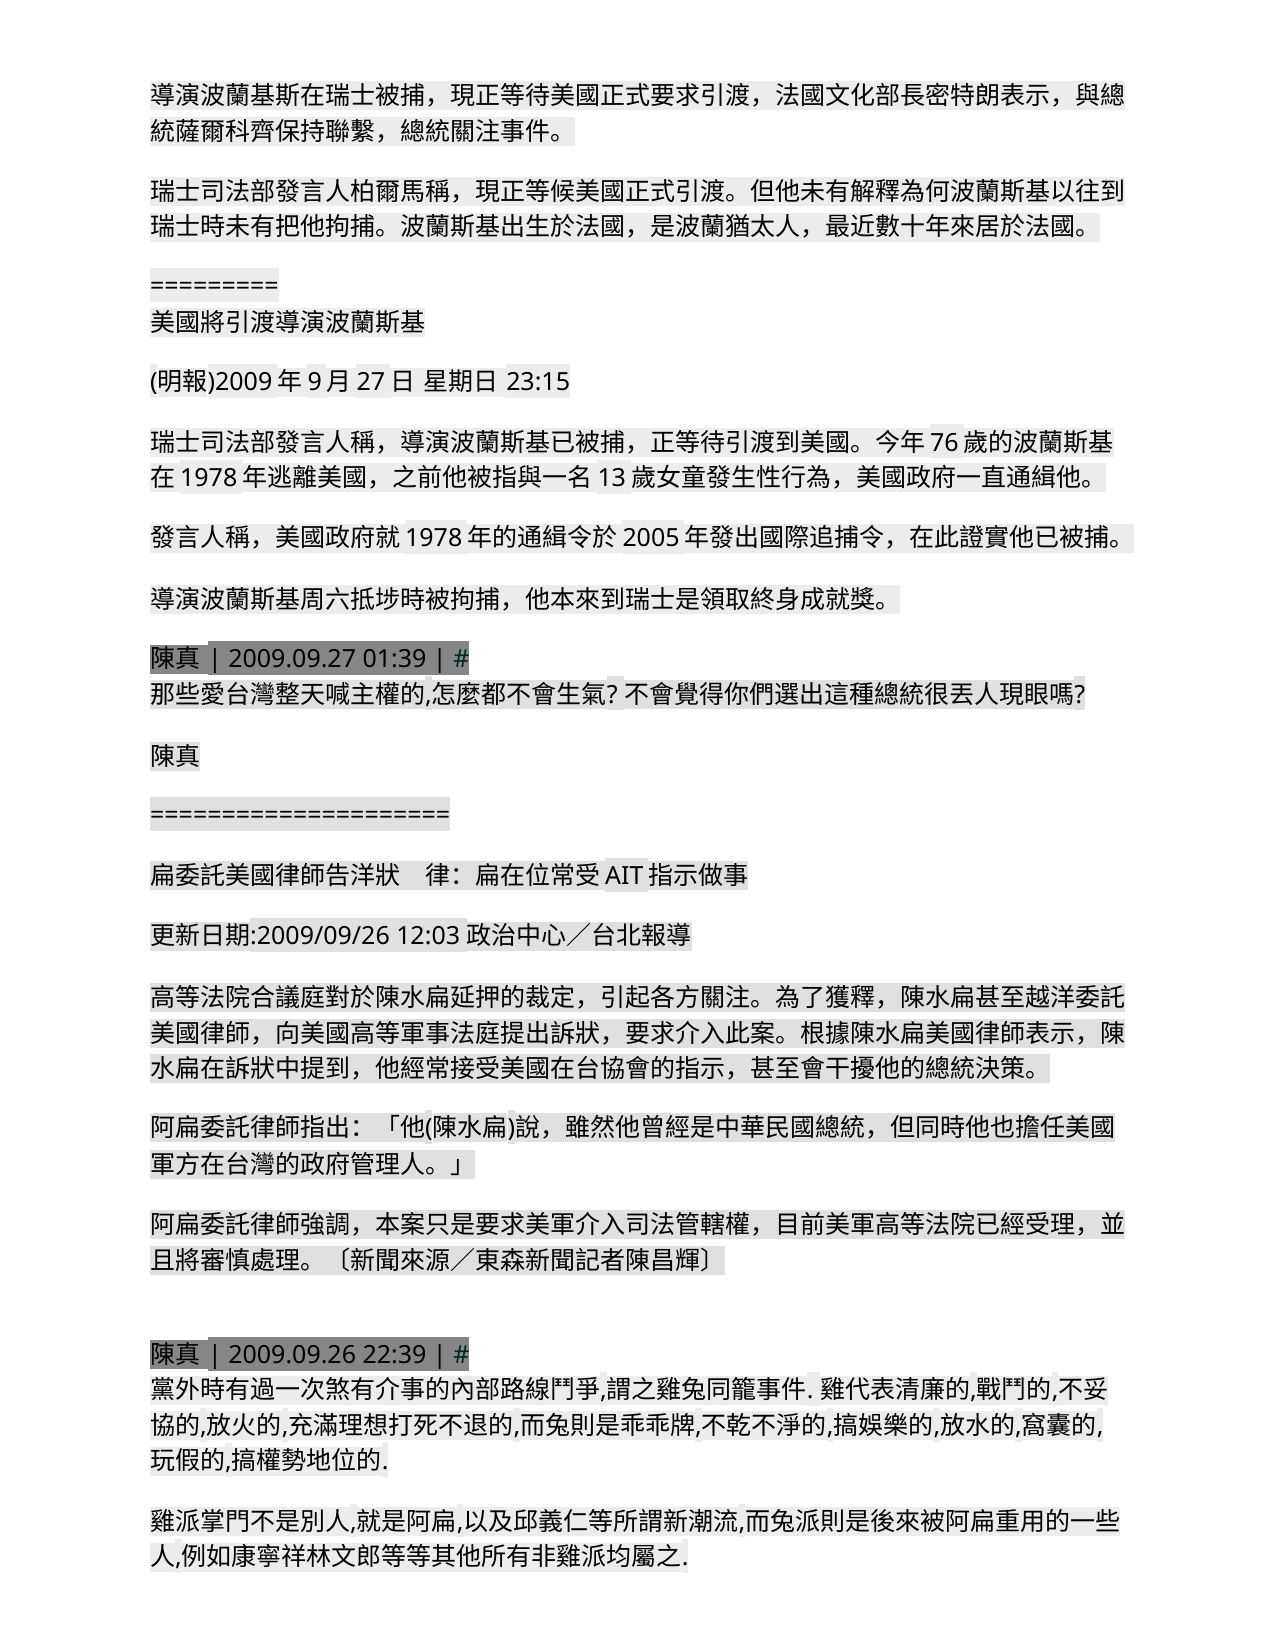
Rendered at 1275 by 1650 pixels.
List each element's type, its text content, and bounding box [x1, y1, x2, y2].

text 高等法院合議庭對於陳水扁延押的裁定，引起各方關注。為了獲釋，陳水扁甚至越洋委託美國律師，向美國高等軍事法庭提出訴狀，要求介入此案。根據陳水扁美國律師表示，陳水扁在訴狀中提到，他經常接受美國在台協會的指示，甚至會干擾他的總統決策。 [150, 977, 1125, 1083]
text (明報)2009年9月27日 星期日 23:15 [150, 362, 1125, 398]
text ========= 美國將引渡導演波蘭斯基 [150, 267, 1125, 337]
text 雞派掌門不是別人,就是阿扁,以及邱義仁等所謂新潮流,而兔派則是後來被阿扁重用的一些人,例如康寧祥林文郎等等其他所有非雞派均屬之. [150, 1502, 1125, 1573]
text 陳真 | 2009.09.27 01:39 | # [150, 639, 1125, 675]
text 瑞士司法部發言人柏爾馬稱，現正等候美國正式引渡。但他未有解釋為何波蘭斯基以往到瑞士時未有把他拘捕。波蘭斯基出生於法國，是波蘭猶太人，最近數十年來居於法國。 [150, 171, 1125, 242]
text 那些愛台灣整天喊主權的,怎麼都不會生氣? 不會覺得你們選出這種總統很丟人現眼嗎? [150, 675, 1125, 710]
text 陳真 [150, 735, 1125, 771]
text 導演波蘭斯基周六抵埗時被拘捕，他本來到瑞士是領取終身成就獎。 [150, 579, 1125, 614]
text 發言人稱，美國政府就1978年的通緝令於2005年發出國際追捕令，在此證實他已被捕。 [150, 519, 1125, 554]
text 瑞士司法部發言人稱，導演波蘭斯基已被捕，正等待引渡到美國。今年76歲的波蘭斯基在1978年逃離美國，之前他被指與一名13歲女童發生性行為，美國政府一直通緝他。 [150, 423, 1125, 494]
text 陳真 | 2009.09.26 22:39 | # [150, 1335, 1125, 1371]
text 阿扁委託律師指出：「他(陳水扁)說，雖然他曾經是中華民國總統，但同時他也擔任美國軍方在台灣的政府管理人。」 [150, 1108, 1125, 1179]
text 更新日期:2009/09/26 12:03 政治中心／台北報導 [150, 917, 1125, 952]
text 導演波蘭基斯在瑞士被捕，現正等待美國正式要求引渡，法國文化部長密特朗表示，與總統薩爾科齊保持聯繫，總統關注事件。 [150, 75, 1125, 146]
text ===================== [150, 796, 1125, 831]
text 黨外時有過一次煞有介事的內部路線鬥爭,謂之雞兔同籠事件. 雞代表清廉的,戰鬥的,不妥協的,放火的,充滿理想打死不退的,而兔則是乖乖牌,不乾不淨的,搞娛樂的,放水的,窩囊的,玩假的,搞權勢地位的. [150, 1371, 1125, 1477]
text 扁委託美國律師告洋狀 律：扁在位常受AIT指示做事 [150, 856, 1125, 892]
text 阿扁委託律師強調，本案只是要求美軍介入司法管轄權，目前美軍高等法院已經受理，並且將審慎處理。〔新聞來源／東森新聞記者陳昌輝〕 [150, 1204, 1125, 1310]
